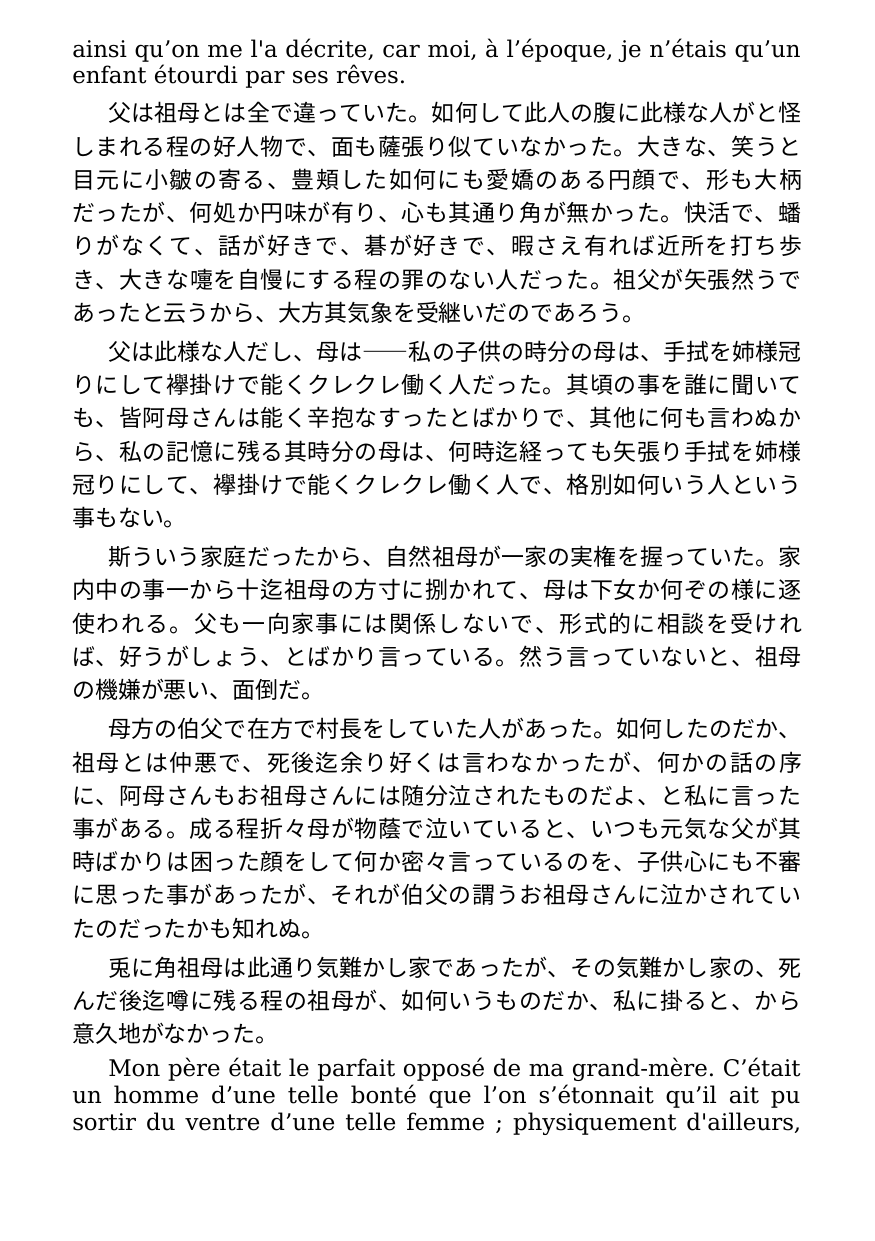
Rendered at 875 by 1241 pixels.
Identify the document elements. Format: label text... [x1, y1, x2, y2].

text 斯ういう家庭だったから、自然祖母が一家の実権を握っていた。家内中の事一から十迄祖母の方寸に捌かれて、母は下女か何ぞの様に逐使われる。父も一向家事には関係しないで、形式的に相談を受ければ、好うがしょう、とばかり言っている。然う言っていないと、祖母の機嫌が悪い、面倒だ。 [72, 539, 802, 705]
text 父は祖母とは全で違っていた。如何して此人の腹に此様な人がと怪しまれる程の好人物で、面も薩張り似ていなかった。大きな、笑うと目元に小皺の寄る、豊頬した如何にも愛嬌のある円顔で、形も大柄だったが、何処か円味が有り、心も其通り角が無かった。快活で、蟠りがなくて、話が好きで、碁が好きで、暇さえ有れば近所を打ち歩き、大きな嚏を自慢にする程の罪のない人だった。祖父が矢張然うであったと云うから、大方其気象を受継いだのであろう。 [72, 95, 802, 328]
text 母方の伯父で在方で村長をしていた人があった。如何したのだか、祖母とは仲悪で、死後迄余り好くは言わなかったが、何かの話の序に、阿母さんもお祖母さんには随分泣されたものだよ、と私に言った事がある。成る程折々母が物蔭で泣いていると、いつも元気な父が其時ばかりは困った顔をして何か密々言っているのを、子供心にも不審に思った事があったが、それが伯父の謂うお祖母さんに泣かされていたのだったかも知れぬ。 [72, 711, 802, 944]
text ainsi qu’on me l'a décrite, car moi, à l’époque, je n’étais qu’un enfant étourdi par ses rêves. [72, 36, 802, 89]
text 父は此様な人だし、母は――私の子供の時分の母は、手拭を姉様冠りにして襷掛けで能くクレクレ働く人だった。其頃の事を誰に聞いても、皆阿母さんは能く辛抱なすったとばかりで、其他に何も言わぬから、私の記憶に残る其時分の母は、何時迄経っても矢張り手拭を姉様冠りにして、襷掛けで能くクレクレ働く人で、格別如何いう人という事もない。 [72, 334, 802, 533]
text 兎に角祖母は此通り気難かし家であったが、その気難かし家の、死んだ後迄噂に残る程の祖母が、如何いうものだか、私に掛ると、から意久地がなかった。 [72, 950, 802, 1049]
text Mon père était le parfait opposé de ma grand-mère. C’était un homme d’une telle bonté que l’on s’étonnait qu’il ait pu sortir du ventre d’une telle femme ; physiquement d'ailleurs, [72, 1055, 802, 1135]
